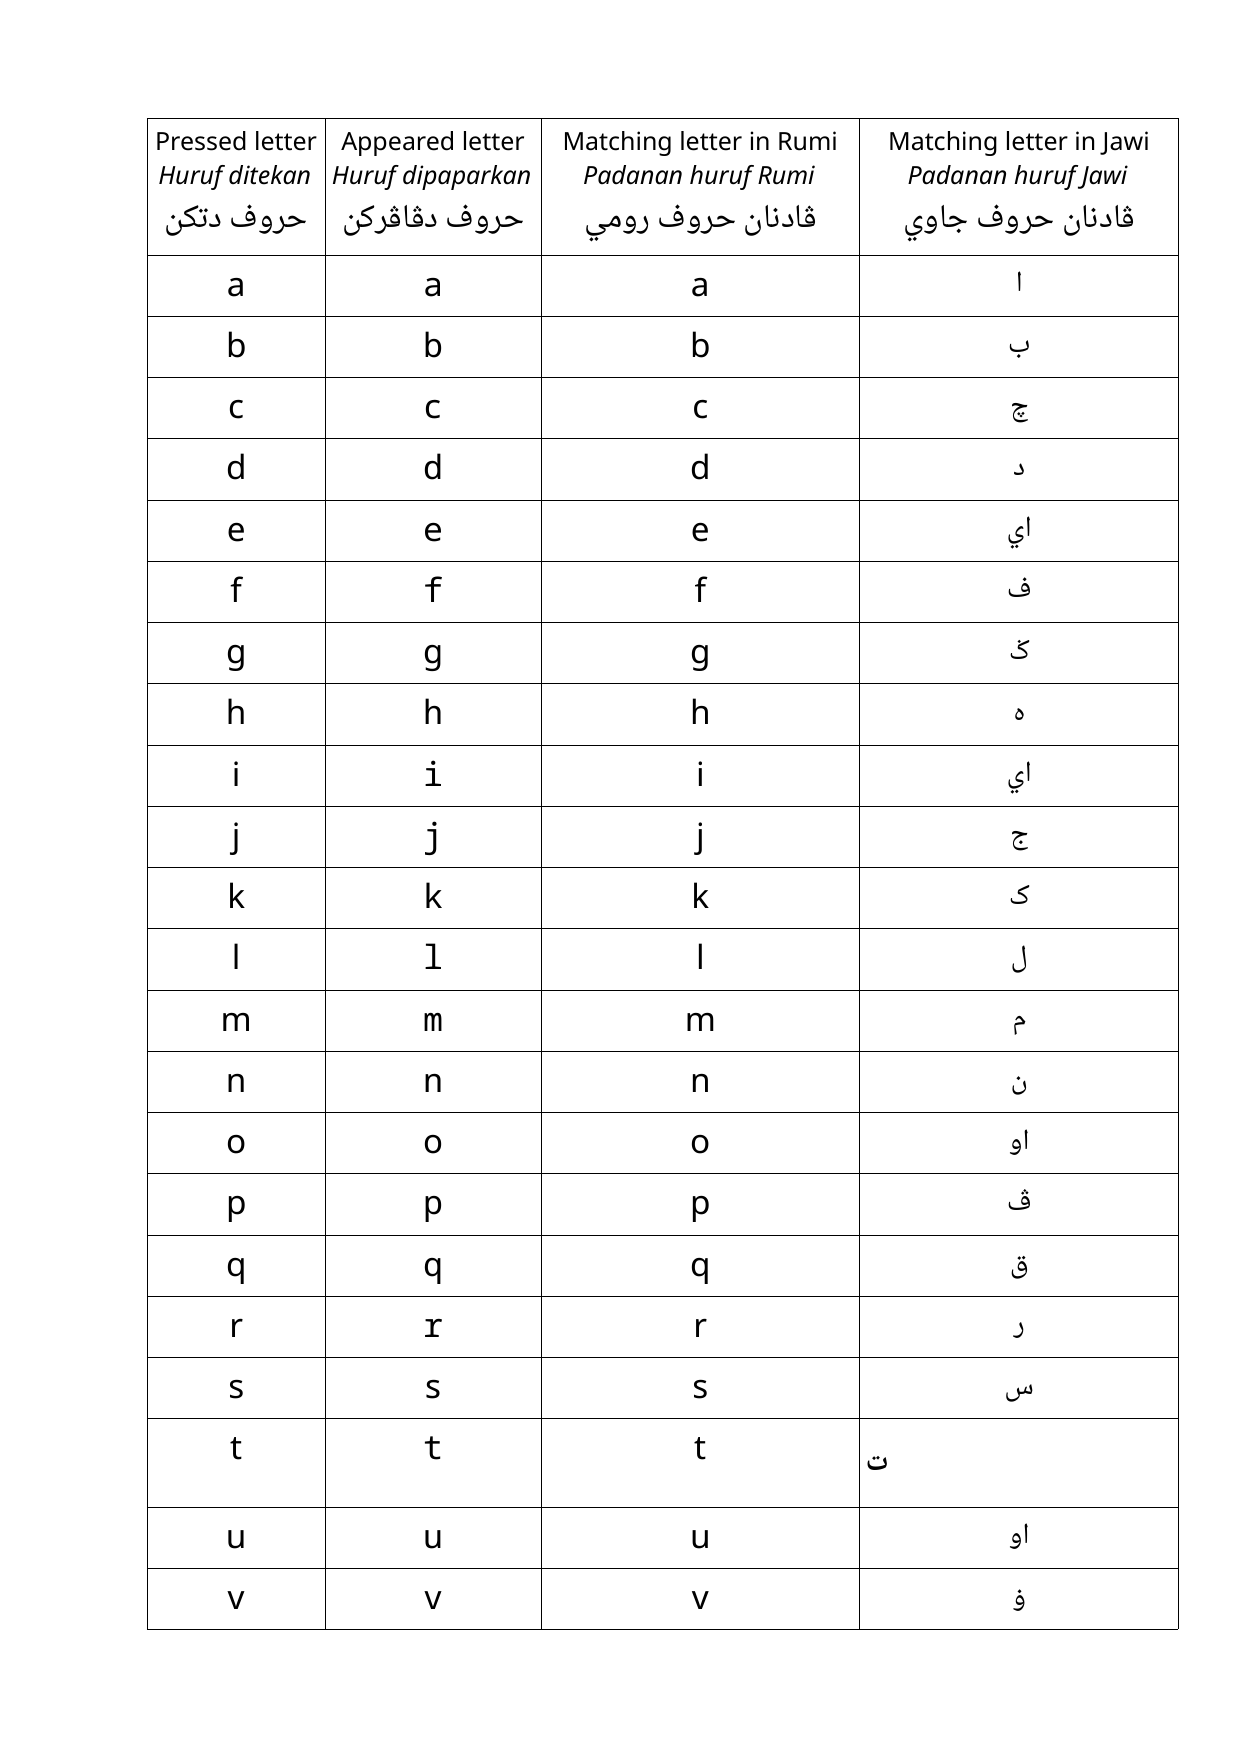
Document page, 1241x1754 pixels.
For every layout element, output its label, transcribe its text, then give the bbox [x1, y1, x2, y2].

table_cell n [326, 1052, 541, 1112]
table_cell c [542, 378, 859, 438]
table_cell f [326, 562, 541, 622]
table_cell ر [860, 1297, 1178, 1357]
table_cell ڤ [860, 1174, 1178, 1234]
table_cell p [326, 1174, 541, 1234]
table_cell e [148, 501, 325, 561]
table_cell م [860, 991, 1178, 1051]
table_cell p [148, 1174, 325, 1234]
table_cell p [542, 1174, 859, 1234]
table_cell اي [860, 746, 1178, 806]
table_cell q [148, 1236, 325, 1296]
table_cell g [148, 623, 325, 683]
table_cell l [542, 929, 859, 989]
table_cell ه [860, 684, 1178, 744]
table_cell s [542, 1358, 859, 1418]
table_cell a [542, 256, 859, 316]
table_cell j [542, 807, 859, 867]
table_cell او [860, 1113, 1178, 1173]
table_cell ج [860, 807, 1178, 867]
table_cell j [148, 807, 325, 867]
table_cell c [326, 378, 541, 438]
table_cell d [326, 439, 541, 499]
table_cell ۏ [860, 1569, 1178, 1629]
table_cell e [326, 501, 541, 561]
table_cell g [326, 623, 541, 683]
table_cell o [326, 1113, 541, 1173]
table_cell ت [860, 1419, 1178, 1507]
table_cell r [326, 1297, 541, 1357]
table_cell g [542, 623, 859, 683]
table_cell او [860, 1508, 1178, 1568]
table_cell د [860, 439, 1178, 499]
table_cell f [542, 562, 859, 622]
table_cell ک [860, 868, 1178, 928]
table_cell ا [860, 256, 1178, 316]
table_cell h [542, 684, 859, 744]
table_cell t [326, 1419, 541, 1507]
table_header Matching letter in Rumi Padanan huruf Rumi ڤادنان حروف رومي [542, 119, 859, 254]
table_header Pressed letter Huruf ditekan حروف دتكن [148, 119, 325, 254]
table_cell b [542, 317, 859, 377]
table_cell i [326, 746, 541, 806]
table_cell k [148, 868, 325, 928]
table_cell o [542, 1113, 859, 1173]
table_cell l [148, 929, 325, 989]
table_cell i [148, 746, 325, 806]
table_cell ل‎ [860, 929, 1178, 989]
table_cell b [148, 317, 325, 377]
table_cell v [326, 1569, 541, 1629]
table_cell u [326, 1508, 541, 1568]
table_cell k [326, 868, 541, 928]
table_cell n [542, 1052, 859, 1112]
table_cell i [542, 746, 859, 806]
table_cell ن [860, 1052, 1178, 1112]
table_cell l [326, 929, 541, 989]
table_cell u [148, 1508, 325, 1568]
table_cell e [542, 501, 859, 561]
table_cell ق [860, 1236, 1178, 1296]
table_cell ب [860, 317, 1178, 377]
table_cell m [148, 991, 325, 1051]
table_cell ݢ‎ [860, 623, 1178, 683]
table_cell f [148, 562, 325, 622]
table_cell q [542, 1236, 859, 1296]
table_cell چ [860, 378, 1178, 438]
table_cell d [542, 439, 859, 499]
table_cell h [148, 684, 325, 744]
table_cell t [148, 1419, 325, 1507]
table_cell a [326, 256, 541, 316]
table_cell h [326, 684, 541, 744]
table_cell b [326, 317, 541, 377]
table_cell r [148, 1297, 325, 1357]
table_cell اي [860, 501, 1178, 561]
table_cell a [148, 256, 325, 316]
table_cell v [148, 1569, 325, 1629]
table_cell k [542, 868, 859, 928]
table_cell t [542, 1419, 859, 1507]
table_header Matching letter in Jawi Padanan huruf Jawi ڤادنان حروف جاوي [860, 119, 1178, 254]
table_cell m [326, 991, 541, 1051]
table_cell v [542, 1569, 859, 1629]
table_cell m [542, 991, 859, 1051]
table_cell r [542, 1297, 859, 1357]
table_cell d [148, 439, 325, 499]
table_cell n [148, 1052, 325, 1112]
table_cell s [148, 1358, 325, 1418]
table_cell ف [860, 562, 1178, 622]
table_cell u [542, 1508, 859, 1568]
table_cell ﺱ [860, 1358, 1178, 1418]
table_cell c [148, 378, 325, 438]
table_cell o [148, 1113, 325, 1173]
table_cell q [326, 1236, 541, 1296]
table_cell j [326, 807, 541, 867]
table_header Appeared letter Huruf dipaparkan حروف دڤاڤركن [326, 119, 541, 254]
table_cell s [326, 1358, 541, 1418]
